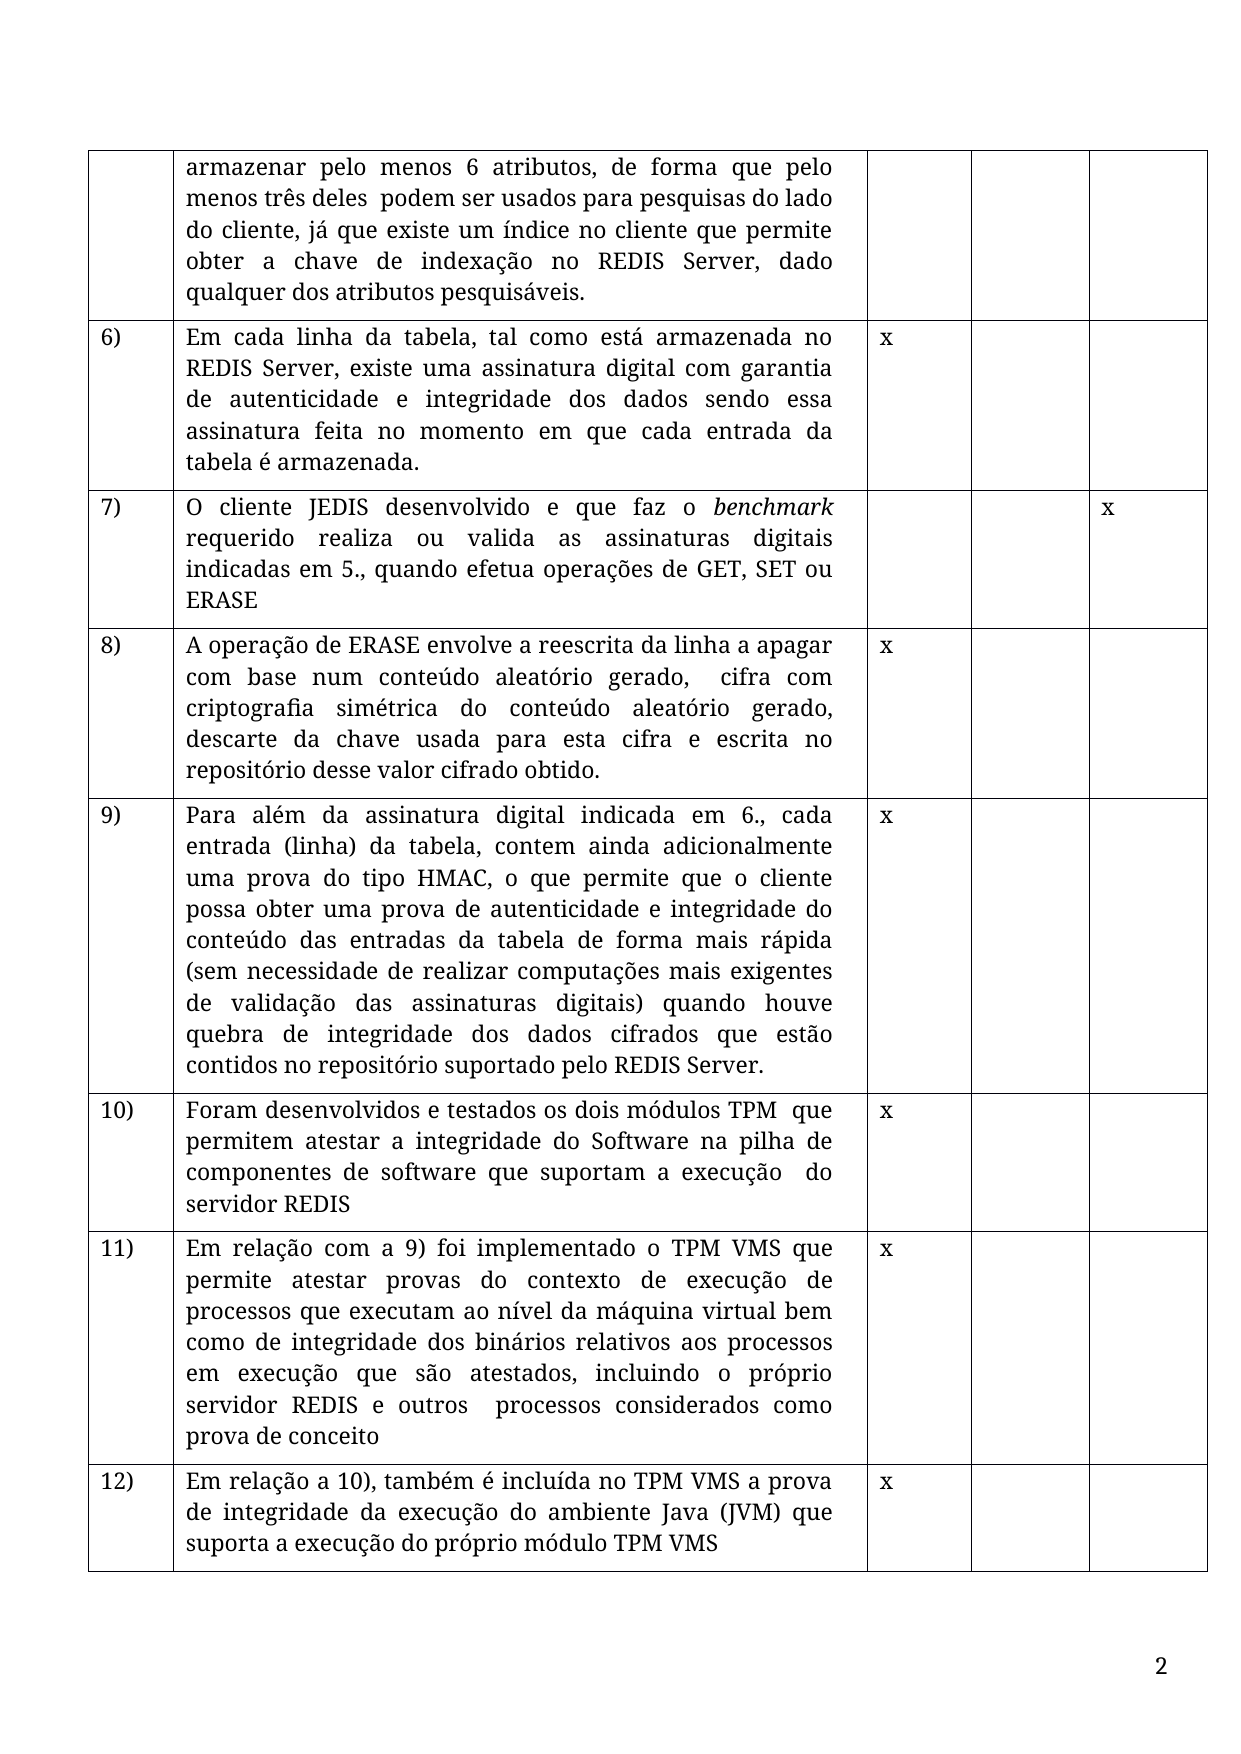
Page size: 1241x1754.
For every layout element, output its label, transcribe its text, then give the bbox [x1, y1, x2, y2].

table_cell [1090, 799, 1207, 1093]
table_cell armazenar pelo menos 6 atributos, de forma que pelo menos três deles podem ser usados para pesquisas do lado do cliente, já que existe um índice no cliente que permite obter a chave de indexação no REDIS Server, dado qualquer dos atributos pesquisáveis. [174, 151, 867, 320]
table_cell [1090, 1465, 1207, 1571]
table_cell 8) [89, 629, 173, 798]
table_cell Foram desenvolvidos e testados os dois módulos TPM que permitem atestar a integridade do Software na pilha de componentes de software que suportam a execução do servidor REDIS [174, 1094, 867, 1231]
table_cell 10) [89, 1094, 173, 1231]
table_cell [1090, 321, 1207, 489]
table_cell [972, 151, 1089, 320]
table_cell [972, 1465, 1089, 1571]
table_cell [972, 629, 1089, 798]
table_cell x [868, 1094, 971, 1231]
table_cell 12) [89, 1465, 173, 1571]
table_cell x [1090, 491, 1207, 628]
table_cell [868, 491, 971, 628]
table_cell x [868, 1232, 971, 1463]
table_cell [1090, 629, 1207, 798]
table_cell 6) [89, 321, 173, 489]
table_cell Em relação a 10), também é incluída no TPM VMS a prova de integridade da execução do ambiente Java (JVM) que suporta a execução do próprio módulo TPM VMS [174, 1465, 867, 1571]
table_cell 7) [89, 491, 173, 628]
table_cell 9) [89, 799, 173, 1093]
table_cell [89, 151, 173, 320]
table_cell [972, 1232, 1089, 1463]
table_cell x [868, 1465, 971, 1571]
table_cell Para além da assinatura digital indicada em 6., cada entrada (linha) da tabela, contem ainda adicionalmente uma prova do tipo HMAC, o que permite que o cliente possa obter uma prova de autenticidade e integridade do conteúdo das entradas da tabela de forma mais rápida (sem necessidade de realizar computações mais exigentes de validação das assinaturas digitais) quando houve quebra de integridade dos dados cifrados que estão contidos no repositório suportado pelo REDIS Server. [174, 799, 867, 1093]
table_cell A operação de ERASE envolve a reescrita da linha a apagar com base num conteúdo aleatório gerado, cifra com criptografia simétrica do conteúdo aleatório gerado, descarte da chave usada para esta cifra e escrita no repositório desse valor cifrado obtido. [174, 629, 867, 798]
table_cell [868, 151, 971, 320]
table_cell O cliente JEDIS desenvolvido e que faz o benchmark requerido realiza ou valida as assinaturas digitais indicadas em 5., quando efetua operações de GET, SET ou ERASE [174, 491, 867, 628]
table_cell [972, 1094, 1089, 1231]
table_cell x [868, 629, 971, 798]
table_cell [972, 321, 1089, 489]
table_cell Em relação com a 9) foi implementado o TPM VMS que permite atestar provas do contexto de execução de processos que executam ao nível da máquina virtual bem como de integridade dos binários relativos aos processos em execução que são atestados, incluindo o próprio servidor REDIS e outros processos considerados como prova de conceito [174, 1232, 867, 1463]
table_cell [972, 491, 1089, 628]
table_cell Em cada linha da tabela, tal como está armazenada no REDIS Server, existe uma assinatura digital com garantia de autenticidade e integridade dos dados sendo essa assinatura feita no momento em que cada entrada da tabela é armazenada. [174, 321, 867, 489]
table_cell [1090, 151, 1207, 320]
table_cell x [868, 321, 971, 489]
table_cell [1090, 1094, 1207, 1231]
table_cell [972, 799, 1089, 1093]
table_cell x [868, 799, 971, 1093]
table_cell [1090, 1232, 1207, 1463]
table_cell 11) [89, 1232, 173, 1463]
